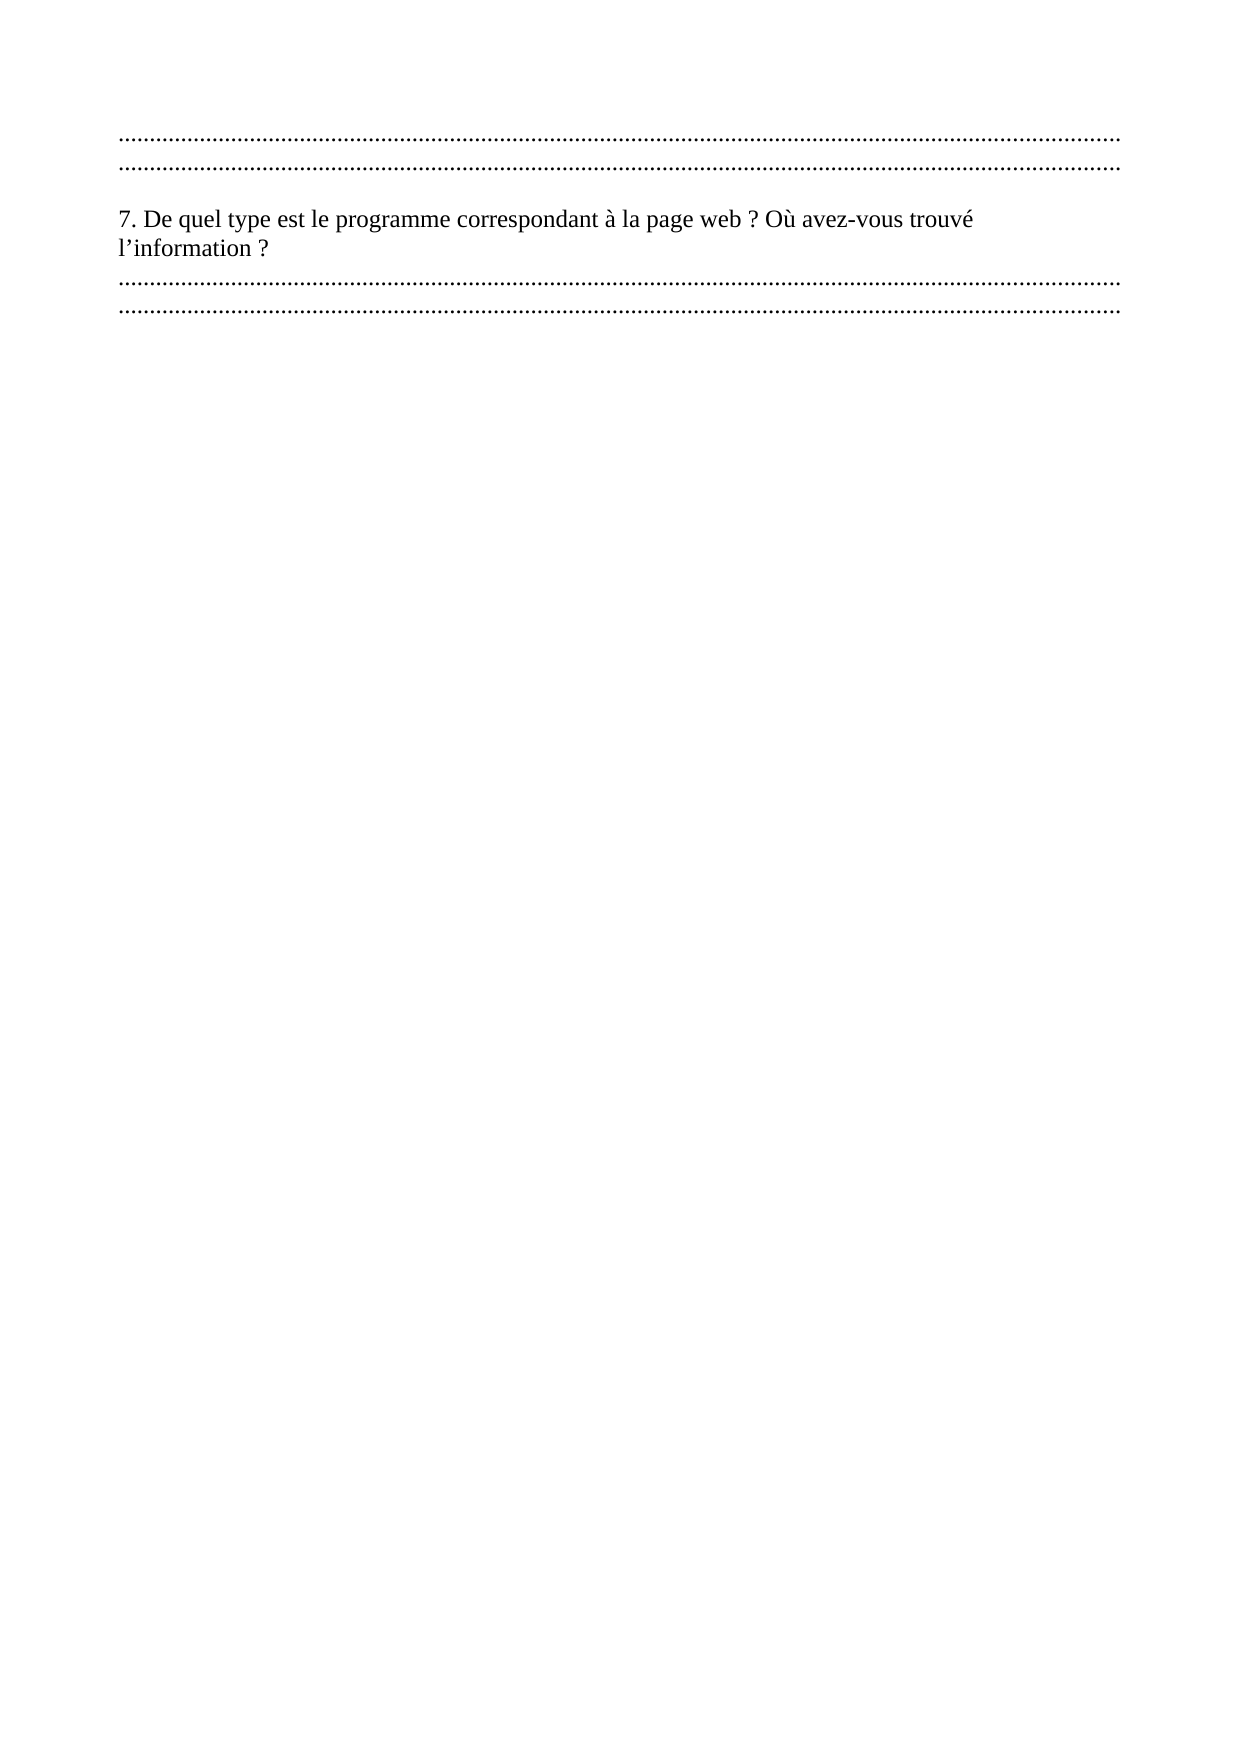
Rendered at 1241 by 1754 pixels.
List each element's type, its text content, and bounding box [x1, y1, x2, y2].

text 7. De quel type est le programme correspondant à la page web ? Où avez-vous trouvé l’information ? [118, 204, 1122, 262]
